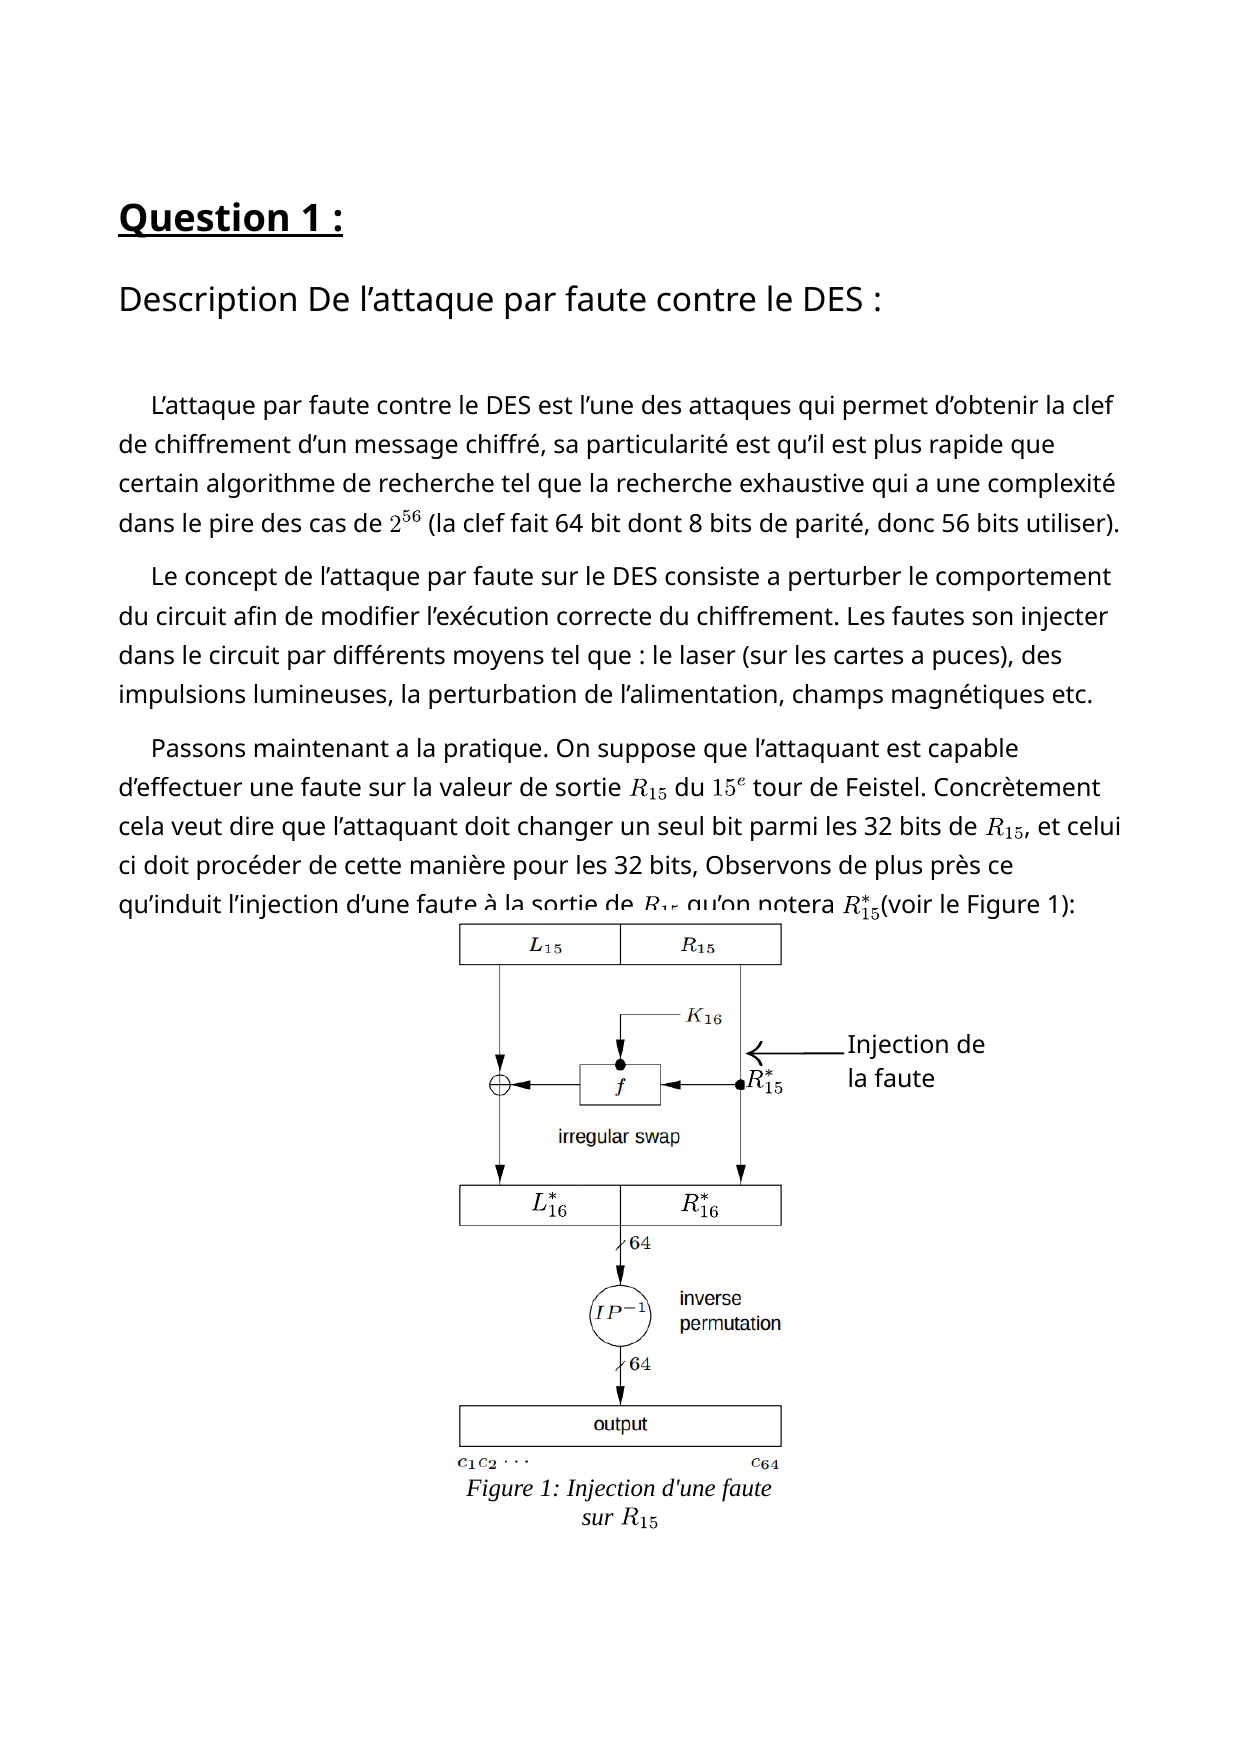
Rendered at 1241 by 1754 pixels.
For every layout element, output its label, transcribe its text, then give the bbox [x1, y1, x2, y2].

text FFfFigure 1: Injection d'une faute sur [457, 1473, 784, 1530]
subtitle Question 1 : [118, 191, 1122, 242]
subtitle Description De l’attaque par faute contre le DES : [118, 276, 1122, 321]
text Le concept de l’attaque par faute sur le DES consiste a perturber le comportement du circuit afin de modifier l’exécution correcte du chiffrement. Les fautes son injecter dans le circuit par différents moyens tel que : le laser (sur les cartes a puces), des impulsions lumineuses, la perturbation de l’alimentation, champs magnétiques etc. [118, 559, 1122, 711]
text Passons maintenant a la pratique. On suppose que l’attaquant est capable d’effectuer une faute sur la valeur de sortie du tour de Feistel. Concrètement cela veut dire que l’attaquant doit changer un seul bit parmi les 32 bits de , et celui ci doit procéder de cette manière pour les 32 bits, Observons de plus près ce qu’induit l’injection d’une faute à la sortie de qu’on notera (voir le Figure 1): [118, 730, 1122, 921]
text L’attaque par faute contre le DES est l’une des attaques qui permet d’obtenir la clef de chiffrement d’un message chiffré, sa particularité est qu’il est plus rapide que certain algorithme de recherche tel que la recherche exhaustive qui a une complexité dans le pire des cas de (la clef fait 64 bit dont 8 bits de parité, donc 56 bits utiliser). [118, 388, 1122, 539]
picture [456, 922, 784, 1473]
